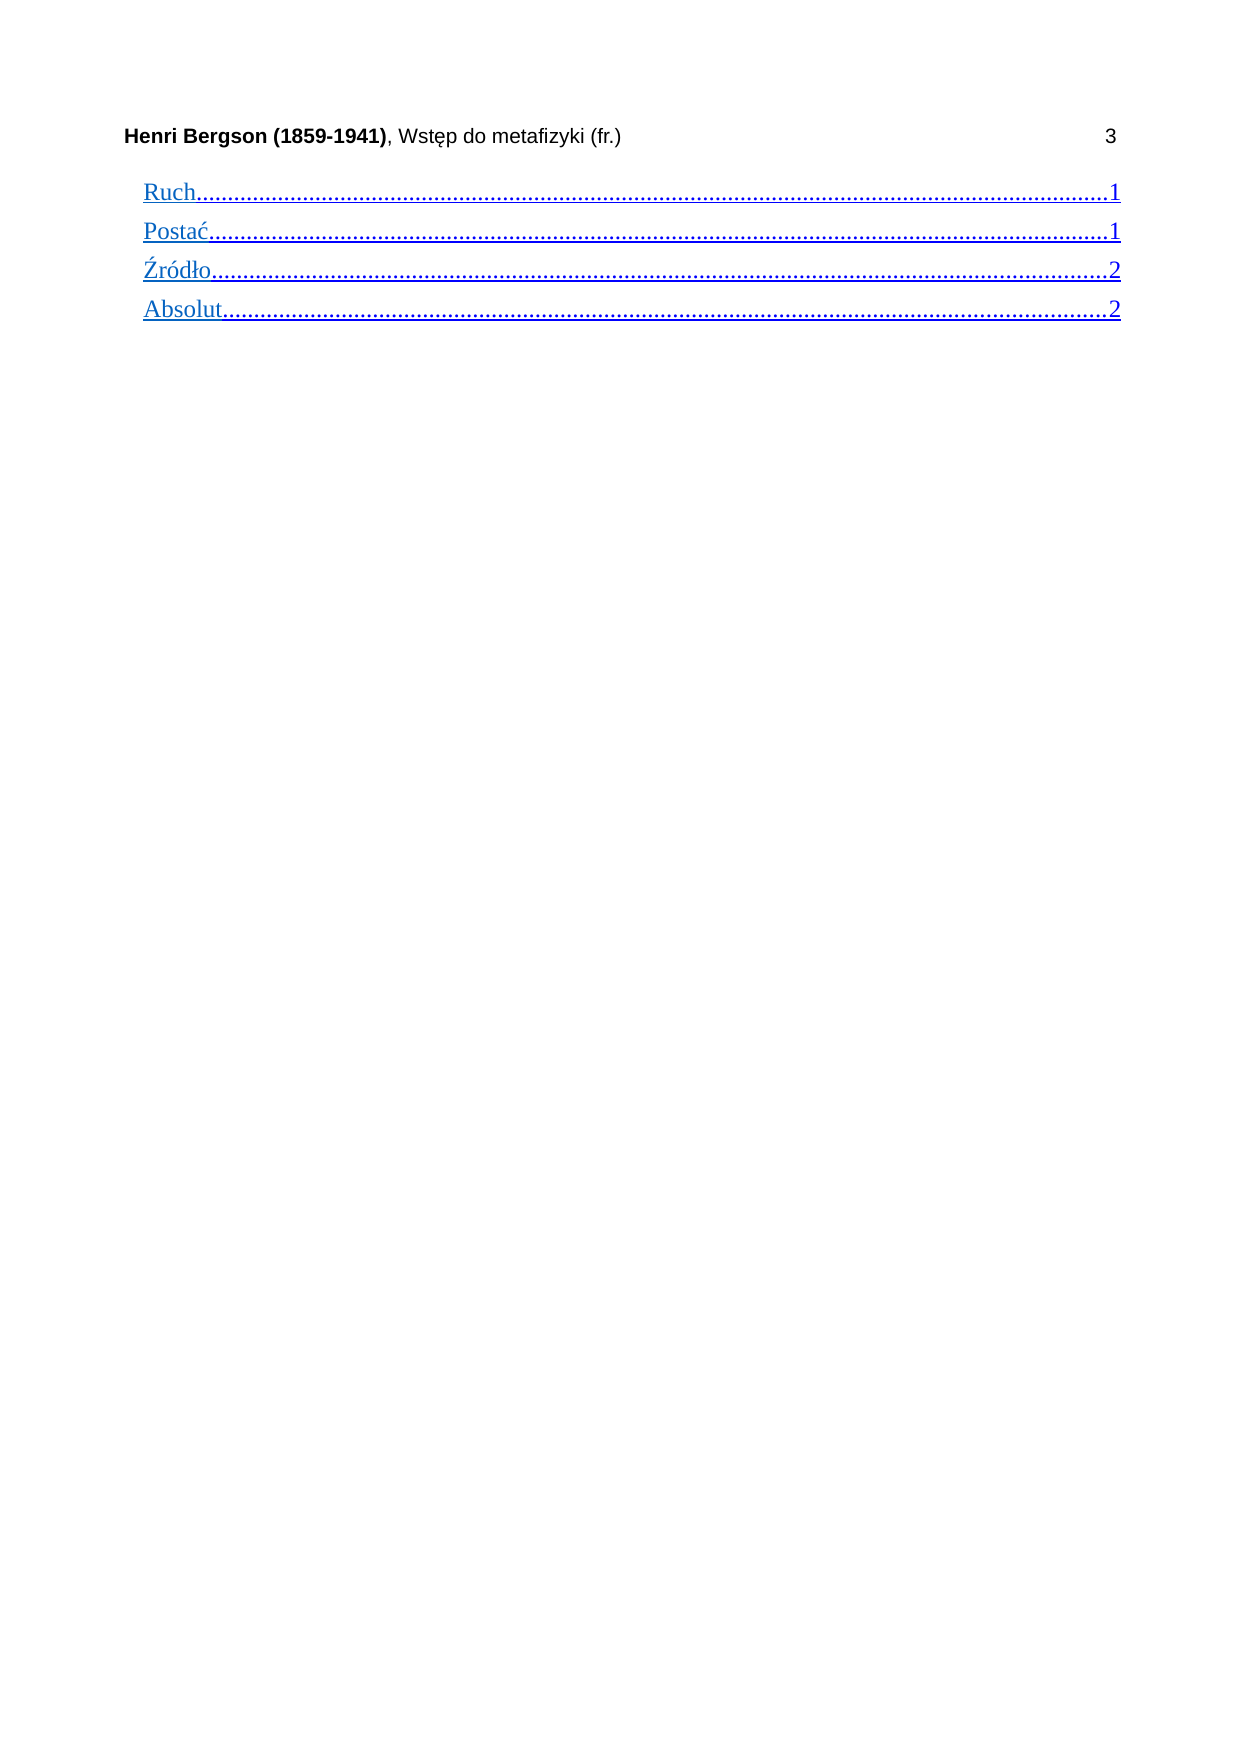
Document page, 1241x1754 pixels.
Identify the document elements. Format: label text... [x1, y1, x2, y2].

text Ruch 1 [143, 177, 1122, 206]
text Absolut 2 [143, 294, 1122, 323]
text Postać 1 [143, 216, 1122, 245]
text Źródło 2 [143, 255, 1122, 284]
